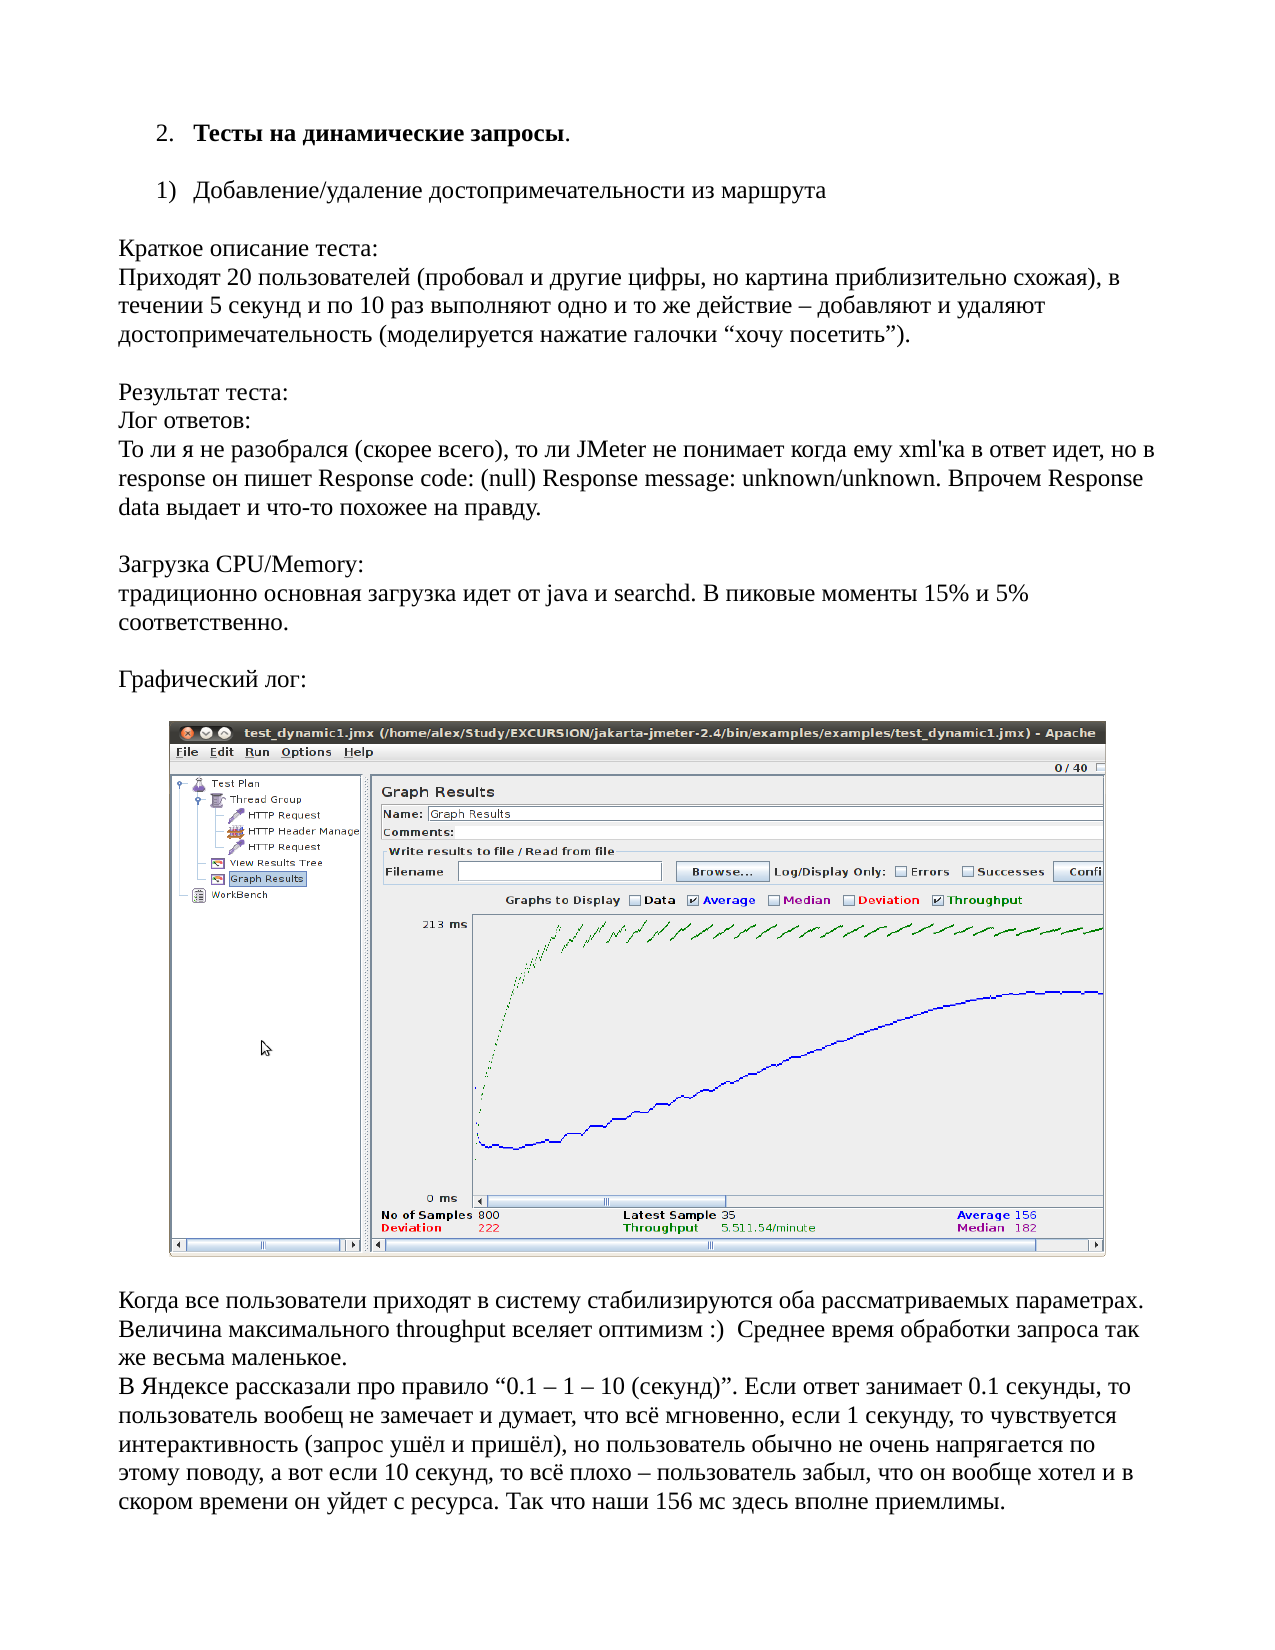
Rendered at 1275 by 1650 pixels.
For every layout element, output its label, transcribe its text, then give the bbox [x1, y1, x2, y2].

text В Яндексе рассказали про правило “0.1 – 1 – 10 (секунд)”. Если ответ занимает 0.1 секунды, то пользователь вообещ не замечает и думает, что всё мгновенно, если 1 секунду, то чувствуется интерактивность (запрос ушёл и пришёл), но пользователь обычно не очень напрягается по этому поводу, а вот если 10 секунд, то всё плохо – пользователь забыл, что он вообще хотел и в скором времени он уйдет с ресурса. Так что наши 156 мс здесь вполне приемлимы. [118, 1371, 1157, 1515]
text Краткое описание теста: [118, 233, 1157, 262]
text Когда все пользователи приходят в систему стабилизируются оба рассматриваемых параметрах. Величина максимального throughput вселяет оптимизм :) Среднее время обработки запроса так же весьма маленькое. [118, 1285, 1157, 1371]
text Результат теста: [118, 377, 1157, 406]
text Графический лог: [118, 664, 1157, 693]
text Загрузка CPU/Memory: [118, 549, 1157, 578]
text То ли я не разобрался (скорее всего), то ли JMeter не понимает когда ему xml'ка в ответ идет, но в response он пишет Response code: (null) Response message: unknown/unknown. Впрочем Response data выдает и что-то похожее на правду. [118, 434, 1157, 521]
text традиционно основная загрузка идет от java и searchd. В пиковые моменты 15% и 5% соответственно. [118, 578, 1157, 636]
list Добавление/удаление достопримечательности из маршрута [156, 176, 1157, 204]
text Лог ответов: [118, 406, 1157, 434]
picture [169, 721, 1106, 1257]
list Тесты на динамические запросы. [156, 118, 1157, 147]
text Приходят 20 пользователей (пробовал и другие цифры, но картина приблизительно схожая), в течении 5 секунд и по 10 раз выполняют одно и то же действие – добавляют и удаляют достопримечательность (моделируется нажатие галочки “хочу посетить”). [118, 262, 1157, 348]
